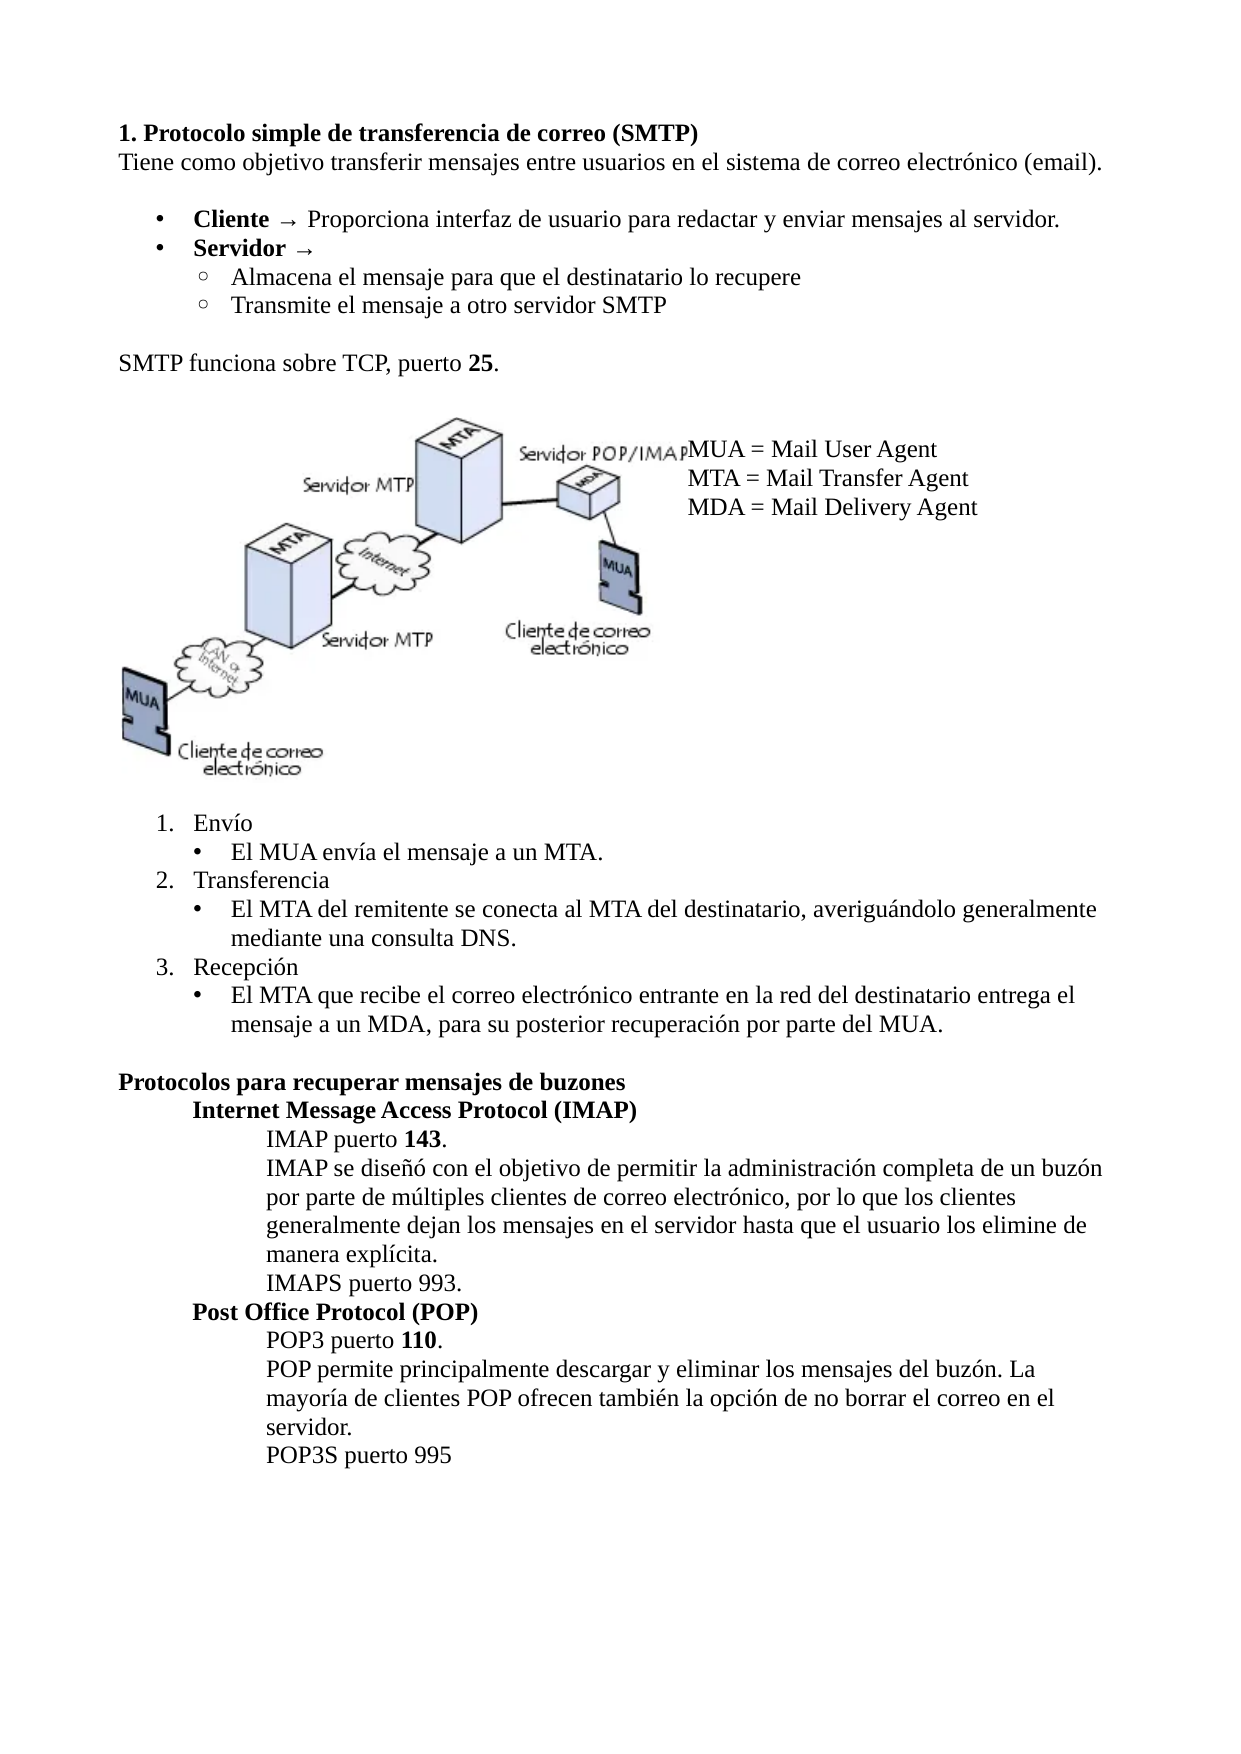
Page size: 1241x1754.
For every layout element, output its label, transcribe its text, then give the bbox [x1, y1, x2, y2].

picture [121, 417, 688, 783]
text POP3 puerto 110. [266, 1326, 1122, 1354]
list Recepción [156, 952, 1122, 981]
text 1. Protocolo simple de transferencia de correo (SMTP) [118, 118, 1122, 147]
list El MTA que recibe el correo electrónico entrante en la red del destinatario entrega el mensaje a un MDA, para su posterior recuperación por parte del MUA. [193, 981, 1122, 1038]
list Almacena el mensaje para que el destinatario lo recupere [193, 262, 1122, 291]
text MTA = Mail Transfer Agent [688, 463, 1122, 492]
list Transferencia [156, 866, 1122, 894]
list Servidor → [156, 233, 1122, 262]
list Cliente → Proporciona interfaz de usuario para redactar y enviar mensajes al servidor. [156, 204, 1122, 233]
text SMTP funciona sobre TCP, puerto 25. [118, 348, 1122, 377]
text IMAP puerto 143. [266, 1124, 1122, 1153]
text IMAP se diseñó con el objetivo de permitir la administración completa de un buzón por parte de múltiples clientes de correo electrónico, por lo que los clientes generalmente dejan los mensajes en el servidor hasta que el usuario los elimine de manera explícita. [266, 1153, 1122, 1268]
text Internet Message Access Protocol (IMAP) [192, 1096, 1122, 1124]
list El MUA envía el mensaje a un MTA. [193, 837, 1122, 866]
list Transmite el mensaje a otro servidor SMTP [193, 291, 1122, 319]
text Tiene como objetivo transferir mensajes entre usuarios en el sistema de correo electrónico (email). [118, 147, 1122, 176]
text POP permite principalmente descargar y eliminar los mensajes del buzón. La mayoría de clientes POP ofrecen también la opción de no borrar el correo en el servidor. [266, 1354, 1122, 1441]
text POP3S puerto 995 [266, 1441, 1122, 1469]
text Protocolos para recuperar mensajes de buzones [118, 1067, 1122, 1096]
text IMAPS puerto 993. [266, 1268, 1122, 1297]
list Envío [156, 808, 1122, 837]
list El MTA del remitente se conecta al MTA del destinatario, averiguándolo generalmente mediante una consulta DNS. [193, 894, 1122, 952]
text Post Office Protocol (POP) [192, 1297, 1122, 1326]
text MUA = Mail User Agent [688, 434, 1122, 463]
text MDA = Mail Delivery Agent [688, 492, 1122, 521]
